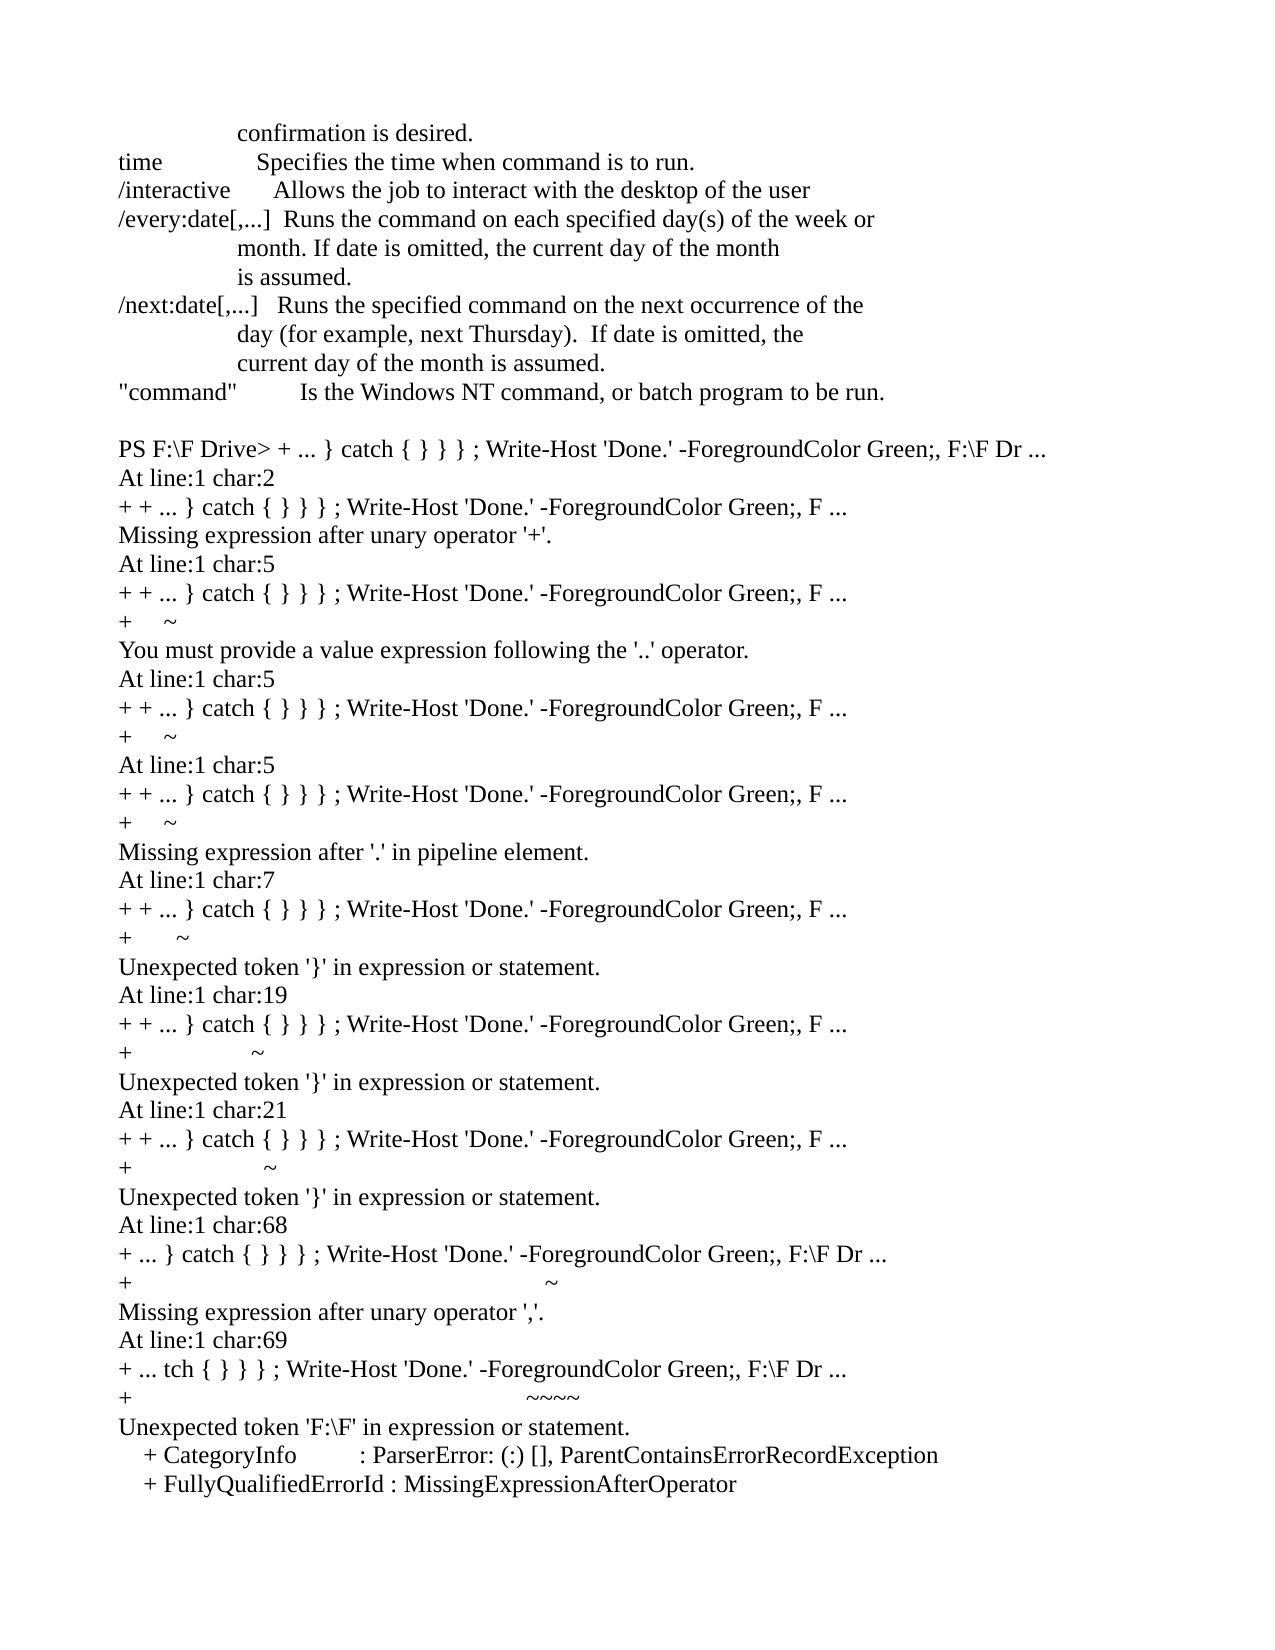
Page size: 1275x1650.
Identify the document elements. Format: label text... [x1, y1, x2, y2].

text + ... } catch { } } } ; Write-Host 'Done.' -ForegroundColor Green;, F:\F Dr ... [118, 1239, 1157, 1268]
text + ~ [118, 1038, 1157, 1067]
text At line:1 char:68 [118, 1211, 1157, 1239]
text + FullyQualifiedErrorId : MissingExpressionAfterOperator [118, 1469, 1157, 1498]
text + CategoryInfo : ParserError: (:) [], ParentContainsErrorRecordException [118, 1441, 1157, 1469]
text Unexpected token '}' in expression or statement. [118, 1182, 1157, 1211]
text "command" Is the Windows NT command, or batch program to be run. [118, 377, 1157, 406]
text /every:date[,...] Runs the command on each specified day(s) of the week or [118, 204, 1157, 233]
text + ~ [118, 607, 1157, 636]
text + ~~~~ [118, 1383, 1157, 1412]
text + ~ [118, 722, 1157, 751]
text + ~ [118, 923, 1157, 952]
text Missing expression after unary operator '+'. [118, 521, 1157, 549]
text At line:1 char:19 [118, 981, 1157, 1009]
text + + ... } catch { } } } ; Write-Host 'Done.' -ForegroundColor Green;, F ... [118, 1124, 1157, 1153]
text /interactive Allows the job to interact with the desktop of the user [118, 176, 1157, 204]
text confirmation is desired. [118, 118, 1157, 147]
text At line:1 char:21 [118, 1096, 1157, 1124]
text day (for example, next Thursday). If date is omitted, the [118, 319, 1157, 348]
text + + ... } catch { } } } ; Write-Host 'Done.' -ForegroundColor Green;, F ... [118, 894, 1157, 923]
text At line:1 char:2 [118, 463, 1157, 492]
text /next:date[,...] Runs the specified command on the next occurrence of the [118, 291, 1157, 319]
text At line:1 char:5 [118, 664, 1157, 693]
text + + ... } catch { } } } ; Write-Host 'Done.' -ForegroundColor Green;, F ... [118, 1009, 1157, 1038]
text At line:1 char:69 [118, 1326, 1157, 1354]
text You must provide a value expression following the '..' operator. [118, 636, 1157, 664]
text + ... tch { } } } ; Write-Host 'Done.' -ForegroundColor Green;, F:\F Dr ... [118, 1354, 1157, 1383]
text Missing expression after unary operator ','. [118, 1297, 1157, 1326]
text At line:1 char:5 [118, 549, 1157, 578]
text + + ... } catch { } } } ; Write-Host 'Done.' -ForegroundColor Green;, F ... [118, 578, 1157, 607]
text time Specifies the time when command is to run. [118, 147, 1157, 176]
text + + ... } catch { } } } ; Write-Host 'Done.' -ForegroundColor Green;, F ... [118, 492, 1157, 521]
text Unexpected token '}' in expression or statement. [118, 952, 1157, 981]
text Missing expression after '.' in pipeline element. [118, 837, 1157, 866]
text At line:1 char:7 [118, 866, 1157, 894]
text + + ... } catch { } } } ; Write-Host 'Done.' -ForegroundColor Green;, F ... [118, 693, 1157, 722]
text PS F:\F Drive> + ... } catch { } } } ; Write-Host 'Done.' -ForegroundColor Green;, F:\F Dr ... [118, 434, 1157, 463]
text At line:1 char:5 [118, 751, 1157, 779]
text + ~ [118, 1268, 1157, 1297]
text + + ... } catch { } } } ; Write-Host 'Done.' -ForegroundColor Green;, F ... [118, 779, 1157, 808]
text Unexpected token 'F:\F' in expression or statement. [118, 1412, 1157, 1441]
text Unexpected token '}' in expression or statement. [118, 1067, 1157, 1096]
text current day of the month is assumed. [118, 348, 1157, 377]
text is assumed. [118, 262, 1157, 291]
text + ~ [118, 808, 1157, 837]
text month. If date is omitted, the current day of the month [118, 233, 1157, 262]
text + ~ [118, 1153, 1157, 1182]
